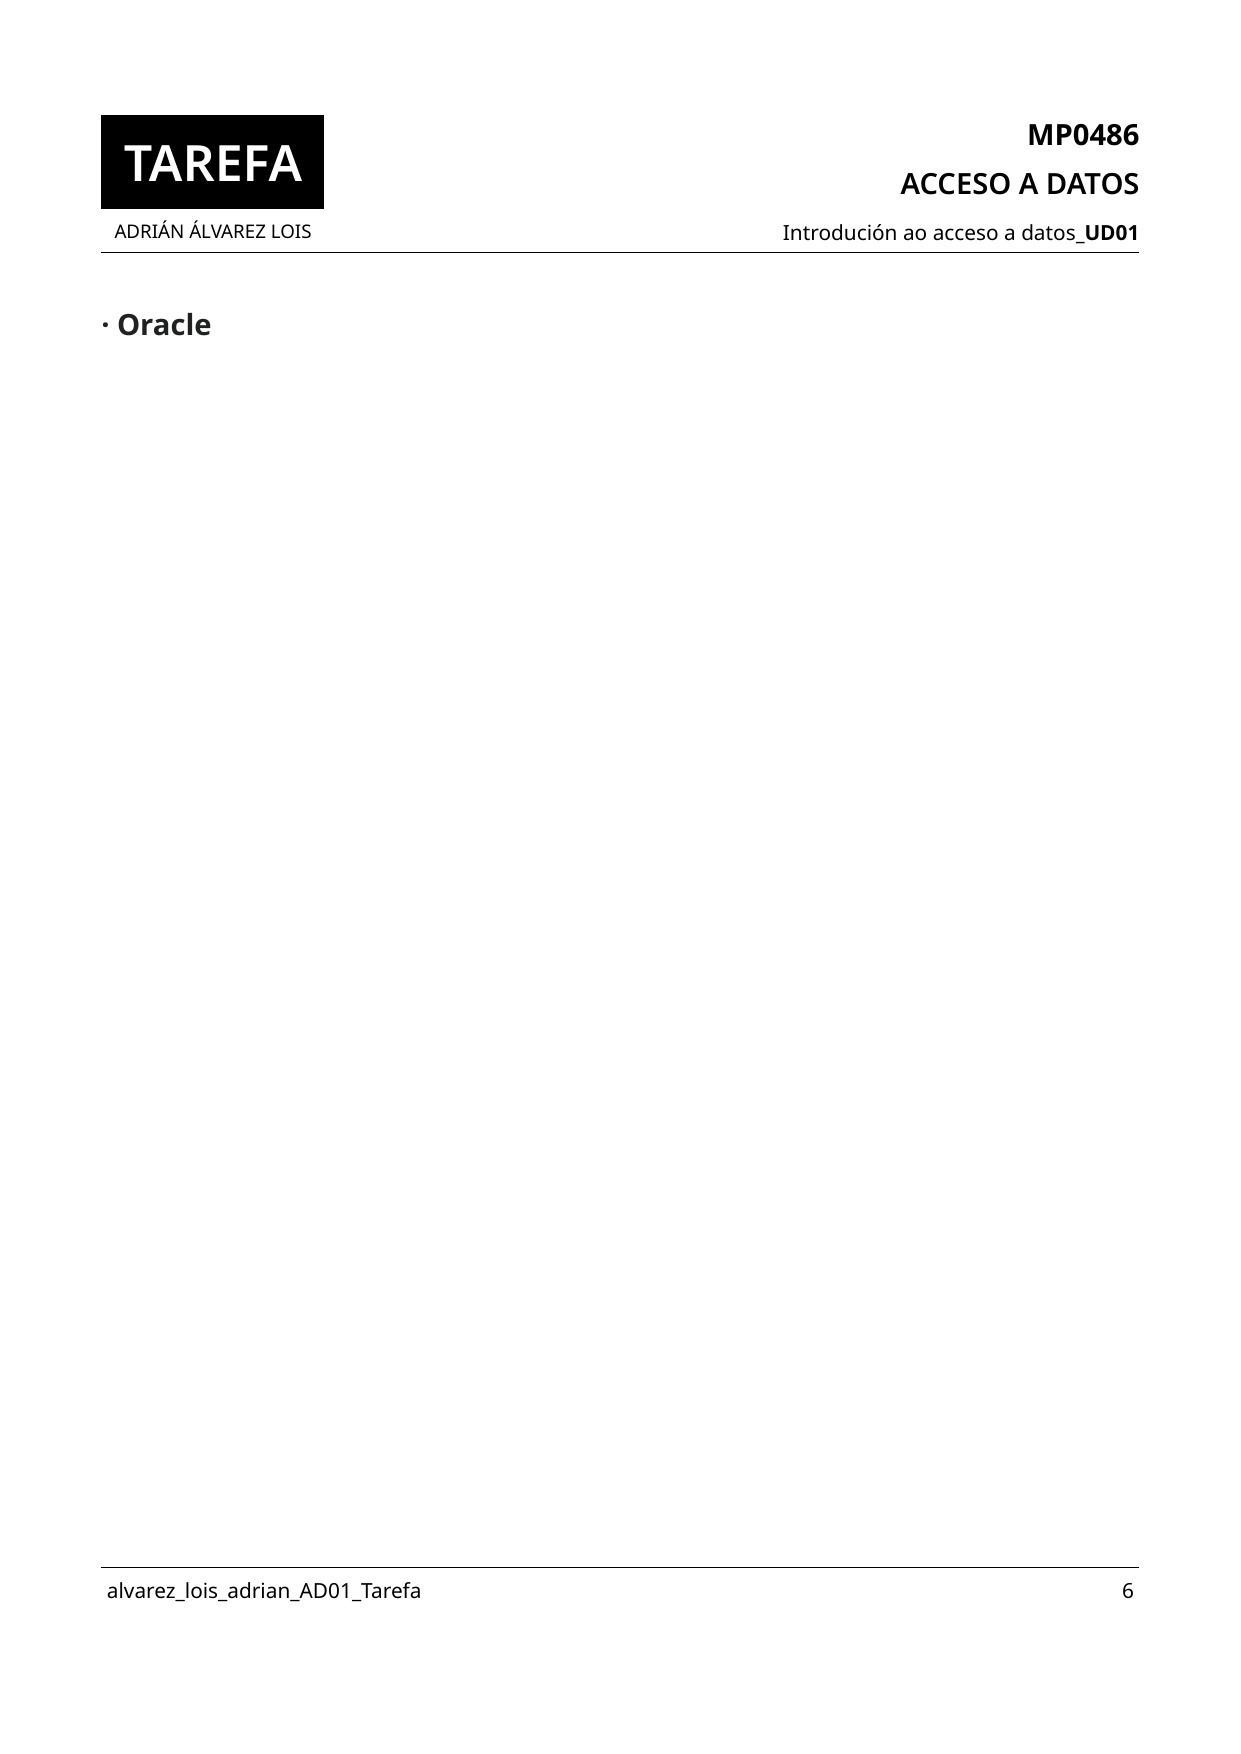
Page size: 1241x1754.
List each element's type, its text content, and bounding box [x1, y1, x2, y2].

subtitle · Oracle [101, 304, 1139, 344]
